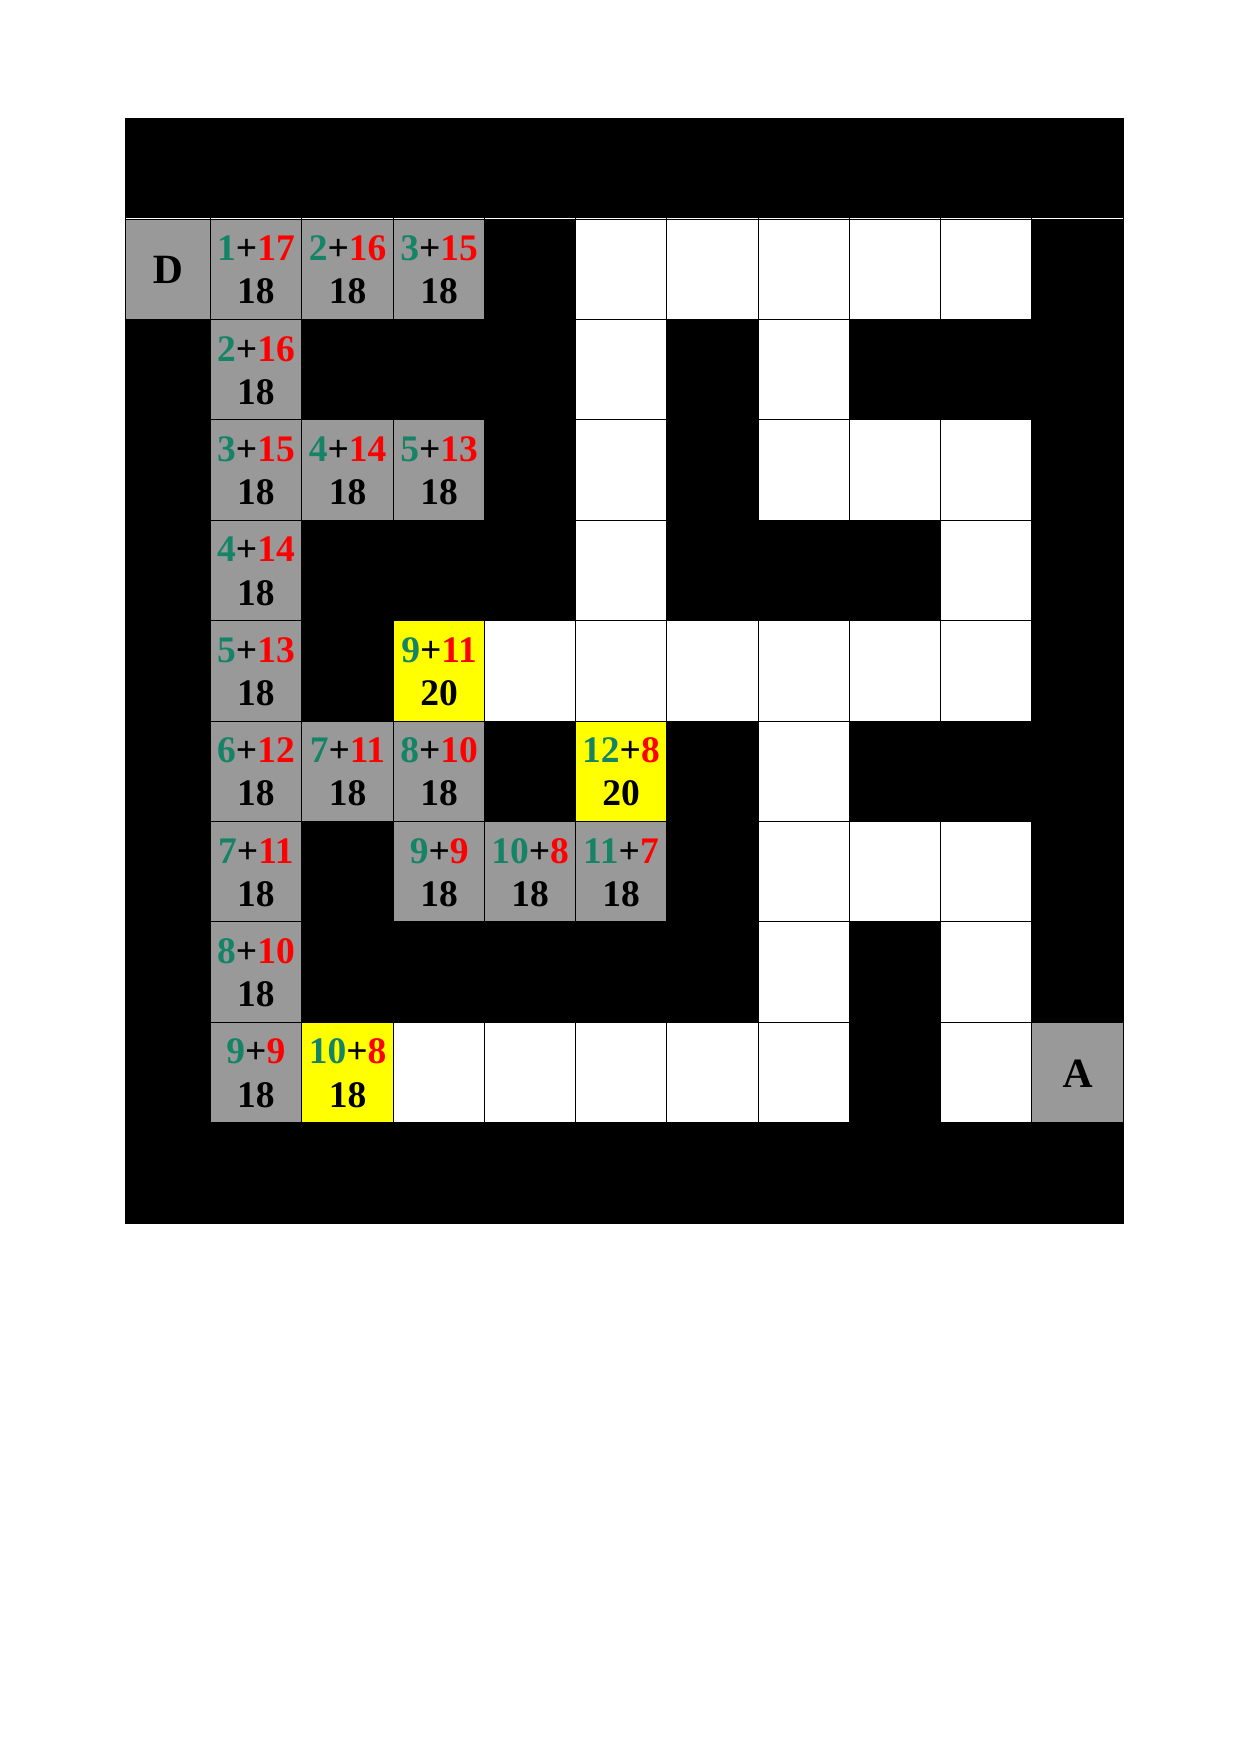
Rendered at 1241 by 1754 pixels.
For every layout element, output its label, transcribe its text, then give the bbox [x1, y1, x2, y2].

table_cell [394, 320, 484, 419]
table_cell [576, 220, 666, 319]
table_header [941, 119, 1031, 218]
table_cell 10+8 18 [485, 822, 575, 921]
table_cell [667, 320, 758, 419]
table_cell [1032, 621, 1123, 721]
table_header [302, 119, 393, 218]
table_header [126, 119, 210, 218]
table_cell 3+15 18 [394, 220, 484, 319]
table_cell 9+11 20 [394, 621, 484, 721]
table_cell [667, 220, 758, 319]
table_cell 5+13 18 [394, 420, 484, 520]
table_header [211, 119, 301, 218]
table_cell [576, 420, 666, 520]
table_cell 8+10 18 [394, 722, 484, 821]
table_cell [126, 320, 210, 419]
table_cell [485, 722, 575, 821]
table_cell [126, 1023, 210, 1122]
table_cell 7+11 18 [211, 822, 301, 921]
table_cell [576, 621, 666, 721]
table_cell [850, 521, 940, 620]
table_cell [667, 1123, 758, 1223]
table_cell [485, 1023, 575, 1122]
table_header [759, 119, 849, 218]
table_cell [485, 320, 575, 419]
table_cell D [126, 220, 210, 319]
table_cell 10+8 18 [302, 1023, 393, 1122]
table_cell [941, 420, 1031, 520]
table_cell 3+15 18 [211, 420, 301, 520]
table_cell [941, 320, 1031, 419]
table_cell [850, 420, 940, 520]
table_header [1032, 119, 1123, 218]
table_cell [485, 922, 575, 1022]
table_cell [667, 1023, 758, 1122]
table_cell [667, 922, 758, 1022]
table_header [576, 119, 666, 218]
table_cell [850, 1023, 940, 1122]
table_cell 1+17 18 [211, 220, 301, 319]
table_cell [759, 521, 849, 620]
table_cell [126, 621, 210, 721]
table_cell [485, 521, 575, 620]
table_cell [941, 521, 1031, 620]
table_header [485, 119, 575, 218]
table_cell [759, 922, 849, 1022]
table_cell [485, 621, 575, 721]
table_cell [302, 822, 393, 921]
table_cell [1032, 420, 1123, 520]
table_cell [850, 922, 940, 1022]
table_cell [394, 521, 484, 620]
table_cell 12+8 20 [576, 722, 666, 821]
table_cell 4+14 18 [302, 420, 393, 520]
table_cell [850, 722, 940, 821]
table_cell [850, 621, 940, 721]
table_cell [1032, 320, 1123, 419]
table_cell [576, 922, 666, 1022]
table_header [667, 119, 758, 218]
table_cell [1032, 220, 1123, 319]
table_cell [394, 922, 484, 1022]
table_cell [485, 220, 575, 319]
table_cell [576, 521, 666, 620]
table_cell [850, 220, 940, 319]
table_cell [1032, 1123, 1123, 1223]
table_cell [485, 420, 575, 520]
table_cell [759, 1123, 849, 1223]
table_cell [1032, 922, 1123, 1022]
table_cell [394, 1023, 484, 1122]
table_cell [126, 420, 210, 520]
table_cell [1032, 722, 1123, 821]
table_cell 9+9 18 [394, 822, 484, 921]
table_cell [941, 922, 1031, 1022]
table_cell A [1032, 1023, 1123, 1122]
table_cell [394, 1123, 484, 1223]
table_cell [126, 822, 210, 921]
table_cell [759, 621, 849, 721]
table_cell [126, 1123, 210, 1223]
table_cell [759, 1023, 849, 1122]
table_cell [302, 521, 393, 620]
table_cell [759, 722, 849, 821]
table_cell [576, 320, 666, 419]
table_cell [1032, 822, 1123, 921]
table_cell [850, 1123, 940, 1223]
table_cell [850, 822, 940, 921]
table_cell 5+13 18 [211, 621, 301, 721]
table_cell [759, 320, 849, 419]
table_cell [941, 1123, 1031, 1223]
table_cell [126, 922, 210, 1022]
table_cell [759, 420, 849, 520]
table_cell [759, 822, 849, 921]
table_cell [302, 320, 393, 419]
table_cell [211, 1123, 301, 1223]
table_cell [126, 521, 210, 620]
table_cell 2+16 18 [302, 220, 393, 319]
table_cell [126, 722, 210, 821]
table_cell [941, 220, 1031, 319]
table_cell [576, 1123, 666, 1223]
table_cell [667, 621, 758, 721]
table_cell [941, 722, 1031, 821]
table_cell [576, 1023, 666, 1122]
table_cell [302, 1123, 393, 1223]
table_cell [667, 722, 758, 821]
table_cell [759, 220, 849, 319]
table_cell 6+12 18 [211, 722, 301, 821]
table_cell [667, 822, 758, 921]
table_cell [1032, 521, 1123, 620]
table_cell [941, 621, 1031, 721]
table_cell [302, 922, 393, 1022]
table_header [394, 119, 484, 218]
table_cell 9+9 18 [211, 1023, 301, 1122]
table_cell 11+7 18 [576, 822, 666, 921]
table_cell [941, 822, 1031, 921]
table_cell [941, 1023, 1031, 1122]
table_cell [485, 1123, 575, 1223]
table_cell [667, 521, 758, 620]
table_cell 2+16 18 [211, 320, 301, 419]
table_cell 4+14 18 [211, 521, 301, 620]
table_cell 7+11 18 [302, 722, 393, 821]
table_header [850, 119, 940, 218]
table_cell [302, 621, 393, 721]
table_cell [850, 320, 940, 419]
table_cell 8+10 18 [211, 922, 301, 1022]
table_cell [667, 420, 758, 520]
